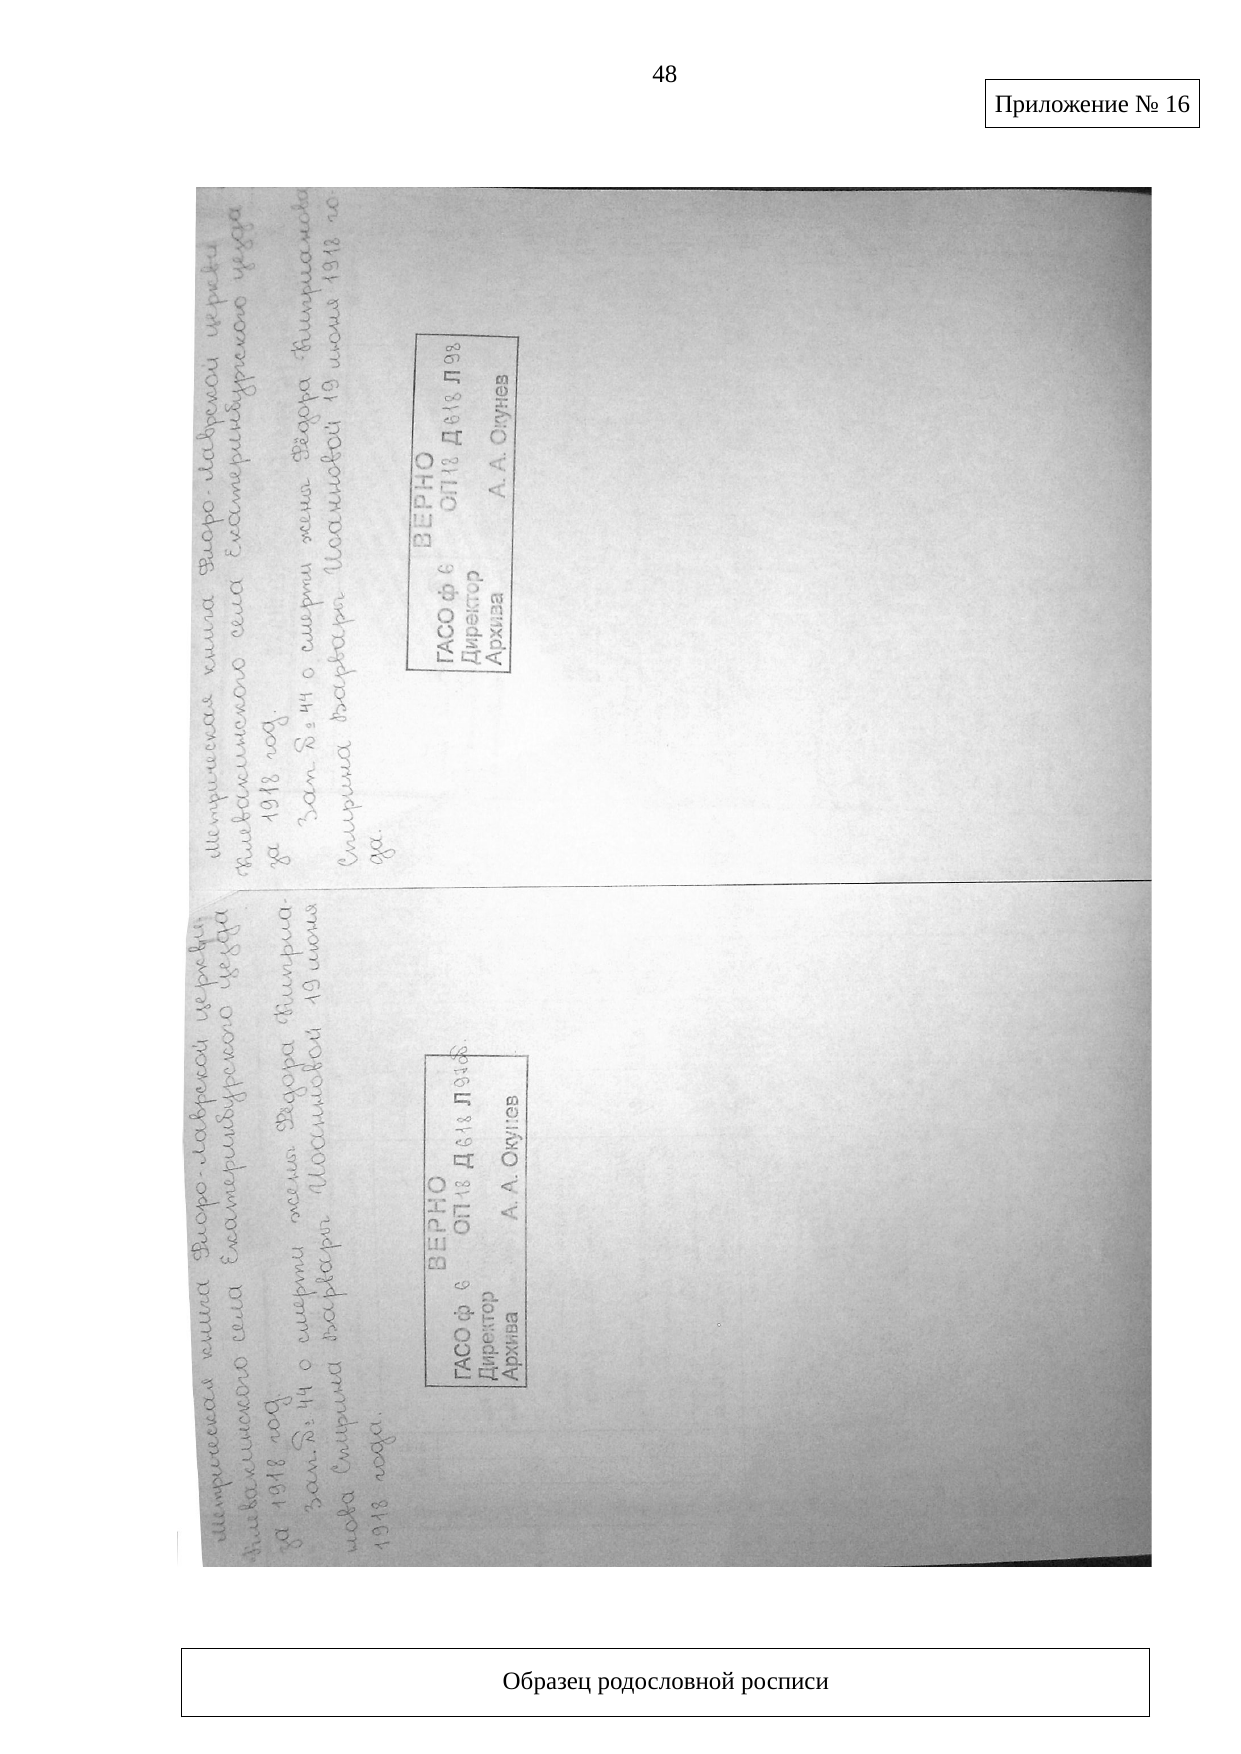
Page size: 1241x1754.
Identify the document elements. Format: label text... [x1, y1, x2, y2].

picture [177, 187, 1152, 1567]
text Образец родословной росписи [191, 1666, 1140, 1695]
text Приложение № 16 [994, 89, 1190, 118]
